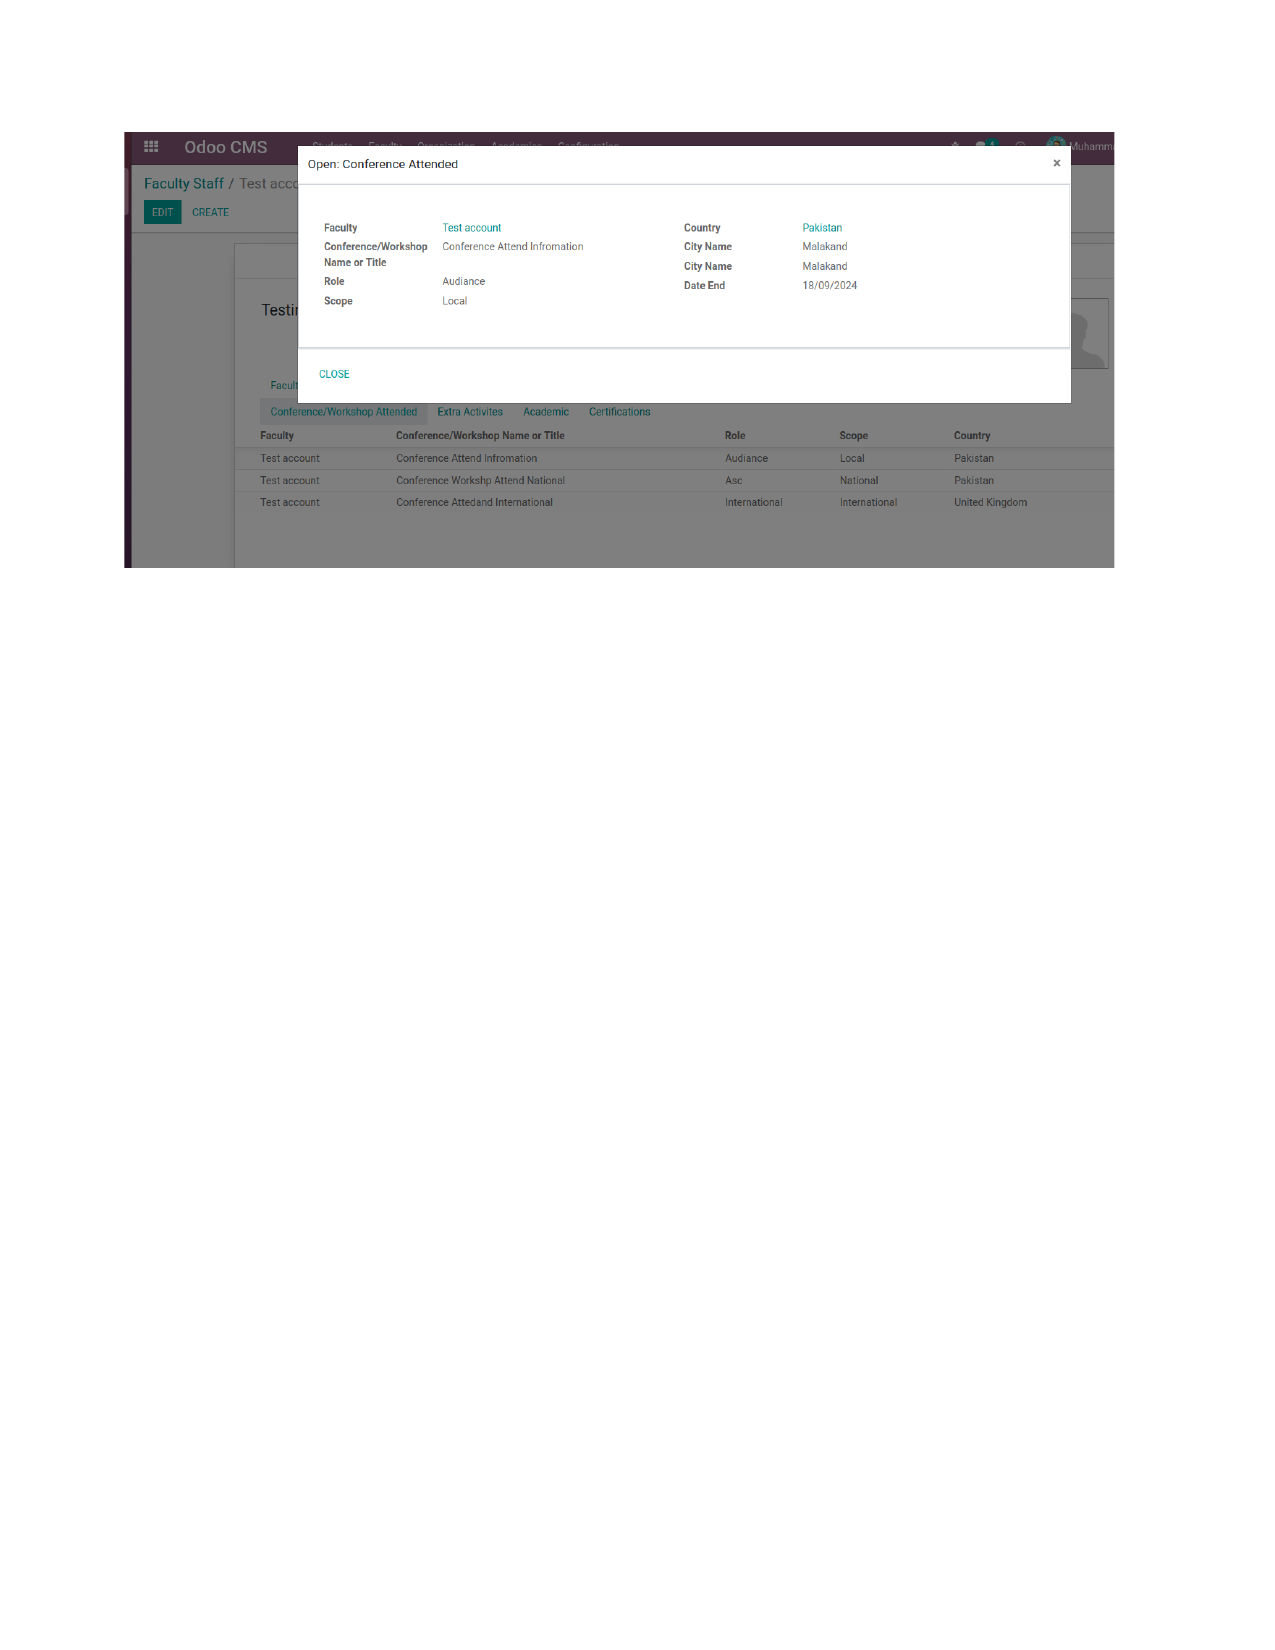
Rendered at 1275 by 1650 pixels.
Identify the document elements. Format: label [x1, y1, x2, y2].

picture [124, 132, 1115, 568]
